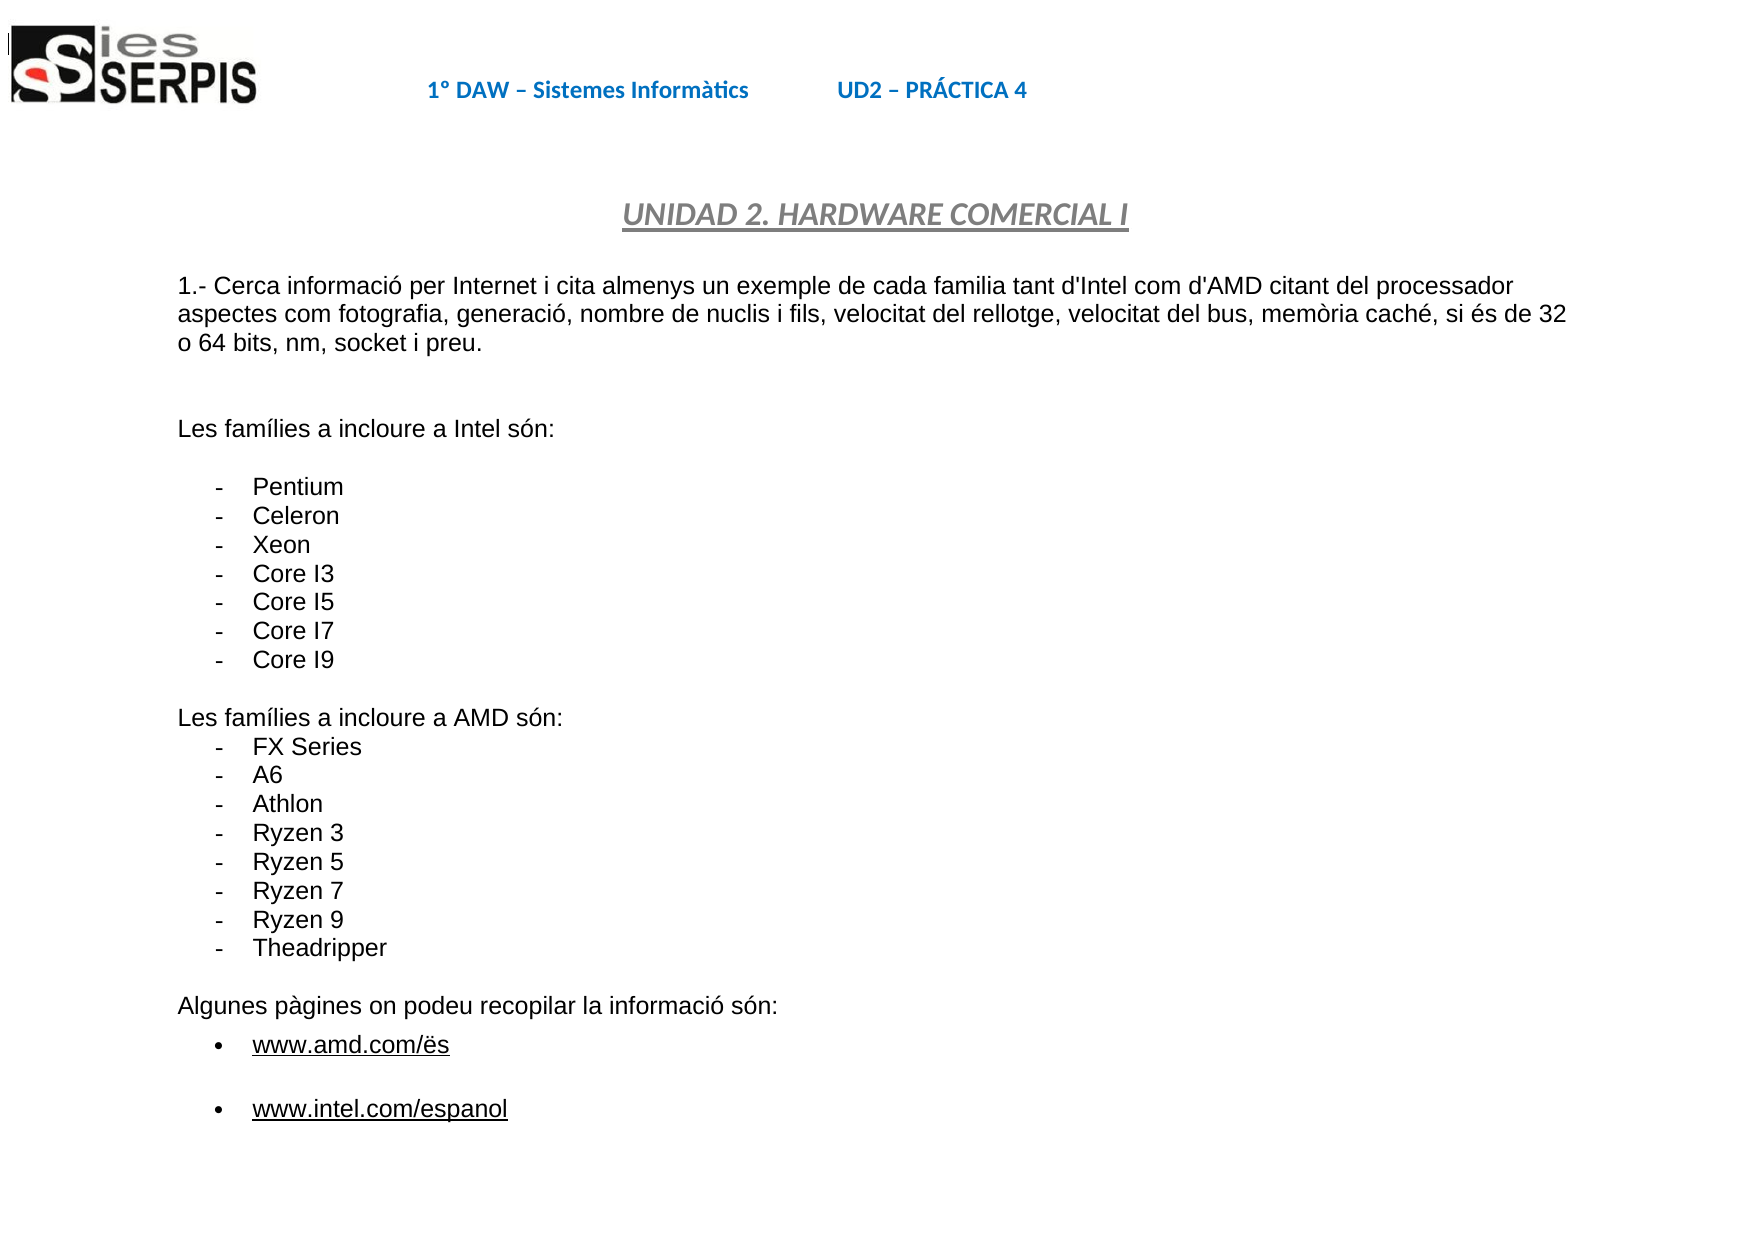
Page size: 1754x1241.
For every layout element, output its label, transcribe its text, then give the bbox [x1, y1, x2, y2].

list Core I5 [215, 587, 1577, 616]
list Ryzen 9 [215, 904, 1577, 933]
list A6 [215, 760, 1577, 789]
text UNIDAD 2. HARDWARE COMERCIAL I [177, 196, 1577, 233]
list Core I9 [215, 645, 1577, 674]
list www.amd.com/ës [215, 1030, 1577, 1059]
list Core I3 [215, 558, 1577, 587]
text Les famílies a incloure a AMD són: [177, 703, 1577, 731]
list Ryzen 3 [215, 818, 1577, 847]
list Ryzen 5 [215, 847, 1577, 876]
text Les famílies a incloure a Intel són: [177, 414, 1577, 443]
list www.intel.com/espanol [215, 1094, 1577, 1123]
list Ryzen 7 [215, 876, 1577, 904]
text Algunes pàgines on podeu recopilar la informació són: [177, 991, 1577, 1020]
text 1.- Cerca informació per Internet i cita almenys un exemple de cada familia tant d'Intel com d'AMD citant del processador aspectes com fotografia, generació, nombre de nuclis i fils, velocitat del rellotge, velocitat del bus, memòria caché, si és de 32 o 64 bits, nm, socket i preu. [177, 271, 1577, 357]
list Xeon [215, 530, 1577, 558]
list Celeron [215, 501, 1577, 530]
list Pentium [215, 472, 1577, 501]
list Athlon [215, 789, 1577, 818]
list Theadripper [215, 933, 1577, 962]
list Core I7 [215, 616, 1577, 645]
picture [0, 14, 267, 113]
list FX Series [215, 731, 1577, 760]
